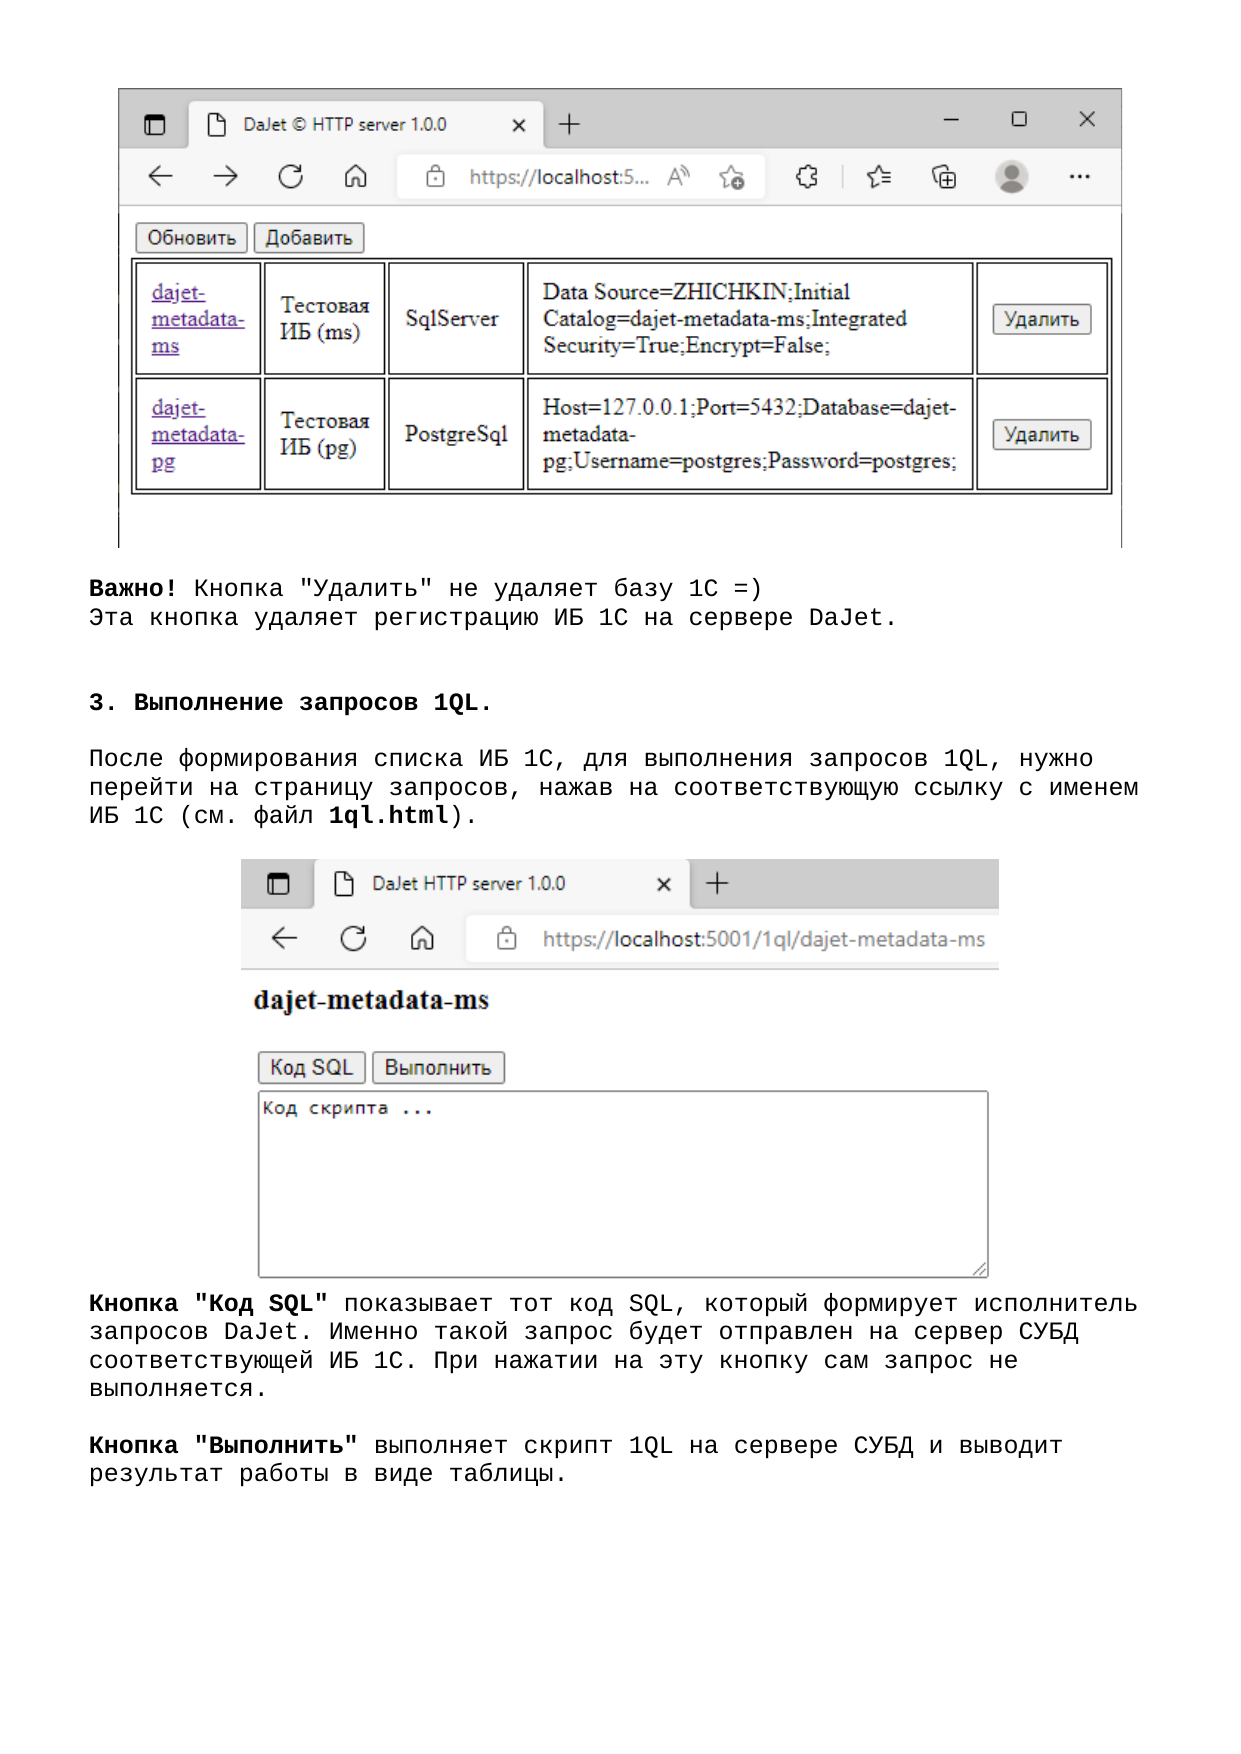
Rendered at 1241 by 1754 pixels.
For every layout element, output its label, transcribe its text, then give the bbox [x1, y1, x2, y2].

text 3. Выполнение запросов 1QL. [88, 689, 1152, 718]
text Важно! Кнопка "Удалить" не удаляет базу 1С =) [88, 576, 1152, 604]
text Кнопка "Выполнить" выполняет скрипт 1QL на сервере СУБД и выводит результат работы в виде таблицы. [88, 1432, 1152, 1489]
text Эта кнопка удаляет регистрацию ИБ 1С на сервере DaJet. [88, 604, 1152, 633]
text Кнопка "Код SQL" показывает тот код SQL, который формирует исполнитель запросов DaJet. Именно такой запрос будет отправлен на сервер СУБД соответствующей ИБ 1С. При нажатии на эту кнопку сам запрос не выполняется. [88, 1134, 1152, 1404]
text После формирования списка ИБ 1С, для выполнения запросов 1QL, нужно перейти на страницу запросов, нажав на соответствующую ссылку с именем ИБ 1С (см. файл 1ql.html). [88, 746, 1152, 831]
picture [118, 88, 1123, 548]
picture [241, 859, 999, 1291]
